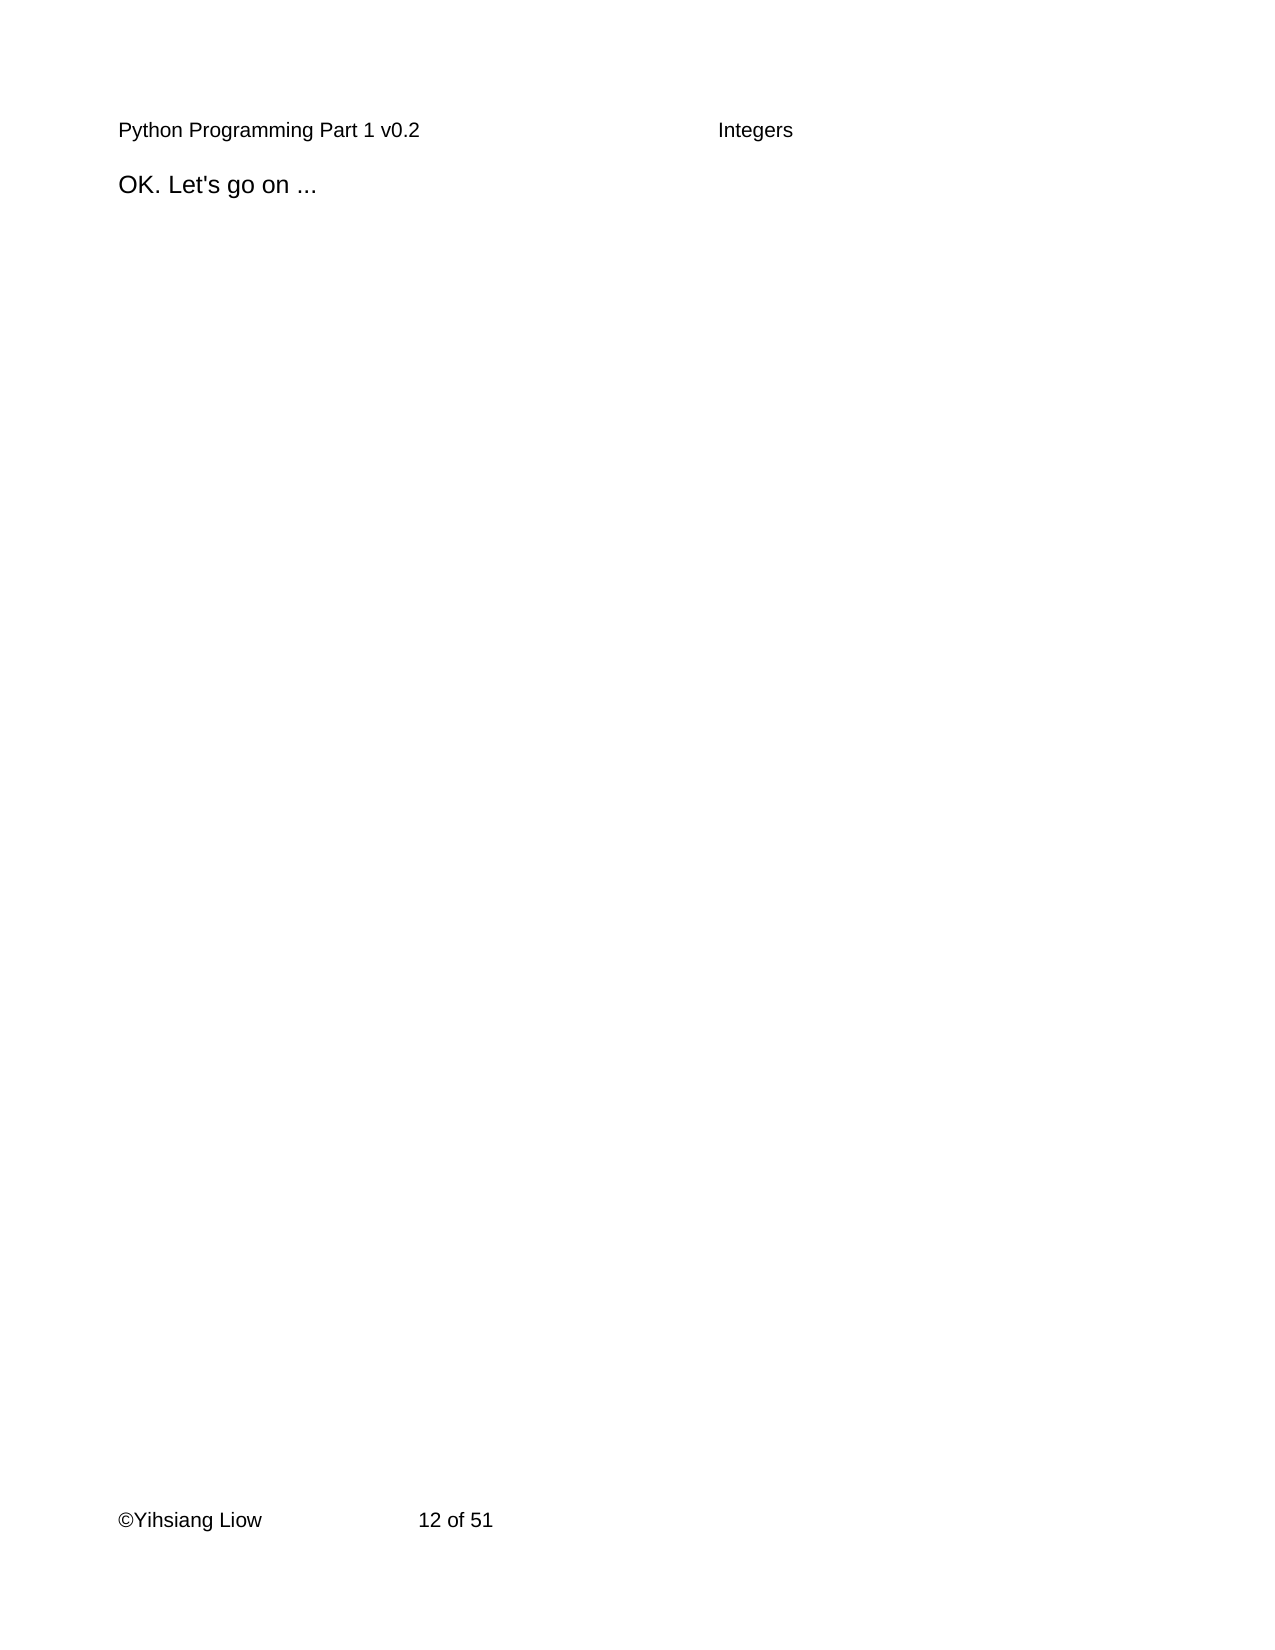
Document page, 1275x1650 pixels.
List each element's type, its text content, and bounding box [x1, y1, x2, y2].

text OK. Let's go on ... [118, 171, 793, 199]
